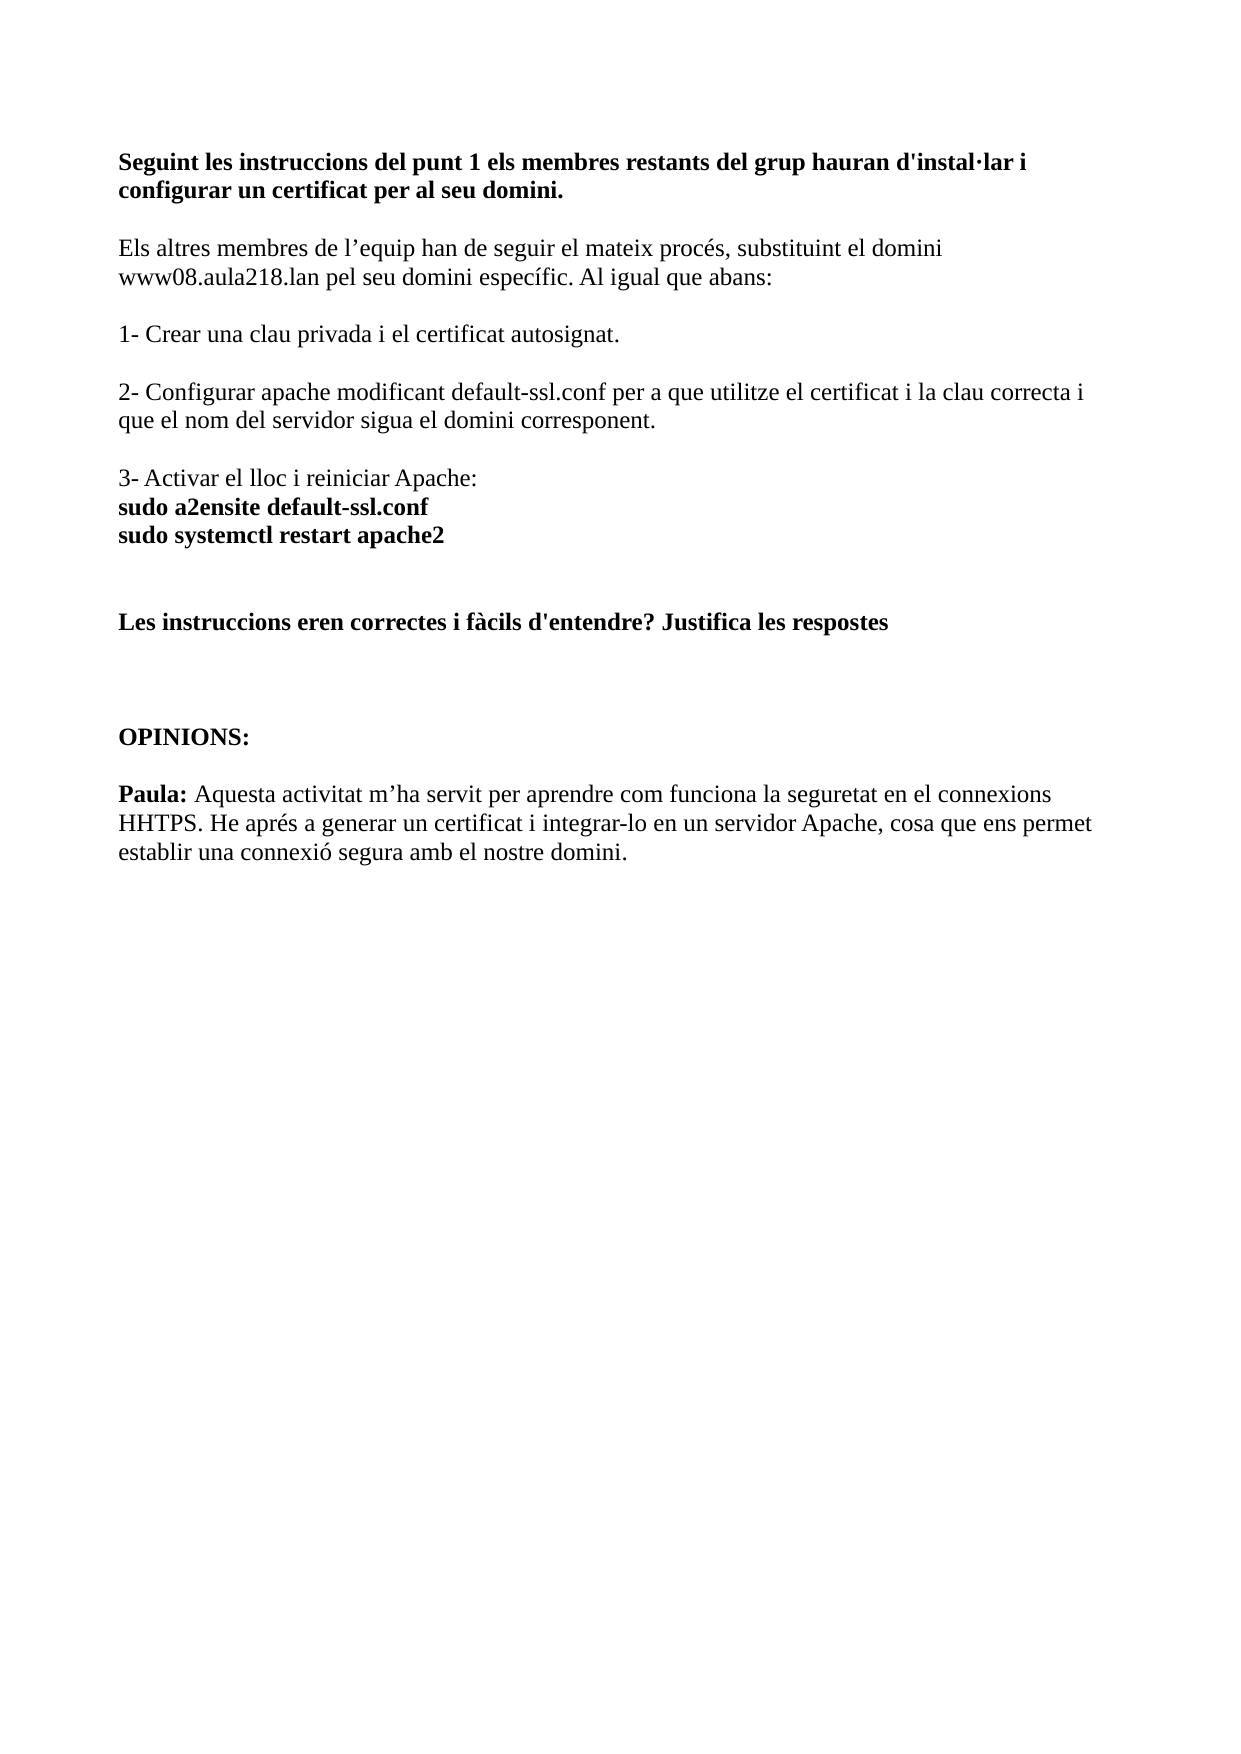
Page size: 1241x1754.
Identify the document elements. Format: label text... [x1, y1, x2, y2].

text configurar un certificat per al seu domini. [118, 176, 1122, 204]
text Els altres membres de l’equip han de seguir el mateix procés, substituint el domini www08.aula218.lan pel seu domini específic. Al igual que abans: [118, 233, 1122, 291]
text sudo a2ensite default-ssl.conf [118, 492, 1122, 521]
text Les instruccions eren correctes i fàcils d'entendre? Justifica les respostes [118, 607, 1122, 636]
text Paula: Aquesta activitat m’ha servit per aprendre com funciona la seguretat en el connexions HHTPS. He aprés a generar un certificat i integrar-lo en un servidor Apache, cosa que ens permet establir una connexió segura amb el nostre domini. [118, 779, 1122, 866]
text 2- Configurar apache modificant default-ssl.conf per a que utilitze el certificat i la clau correcta i que el nom del servidor sigua el domini corresponent. [118, 377, 1122, 434]
text Seguint les instruccions del punt 1 els membres restants del grup hauran d'instal·lar i [118, 147, 1122, 176]
text OPINIONS: [118, 722, 1122, 751]
text sudo systemctl restart apache2 [118, 521, 1122, 549]
text 3- Activar el lloc i reiniciar Apache: [118, 463, 1122, 492]
text 1- Crear una clau privada i el certificat autosignat. [118, 319, 1122, 348]
